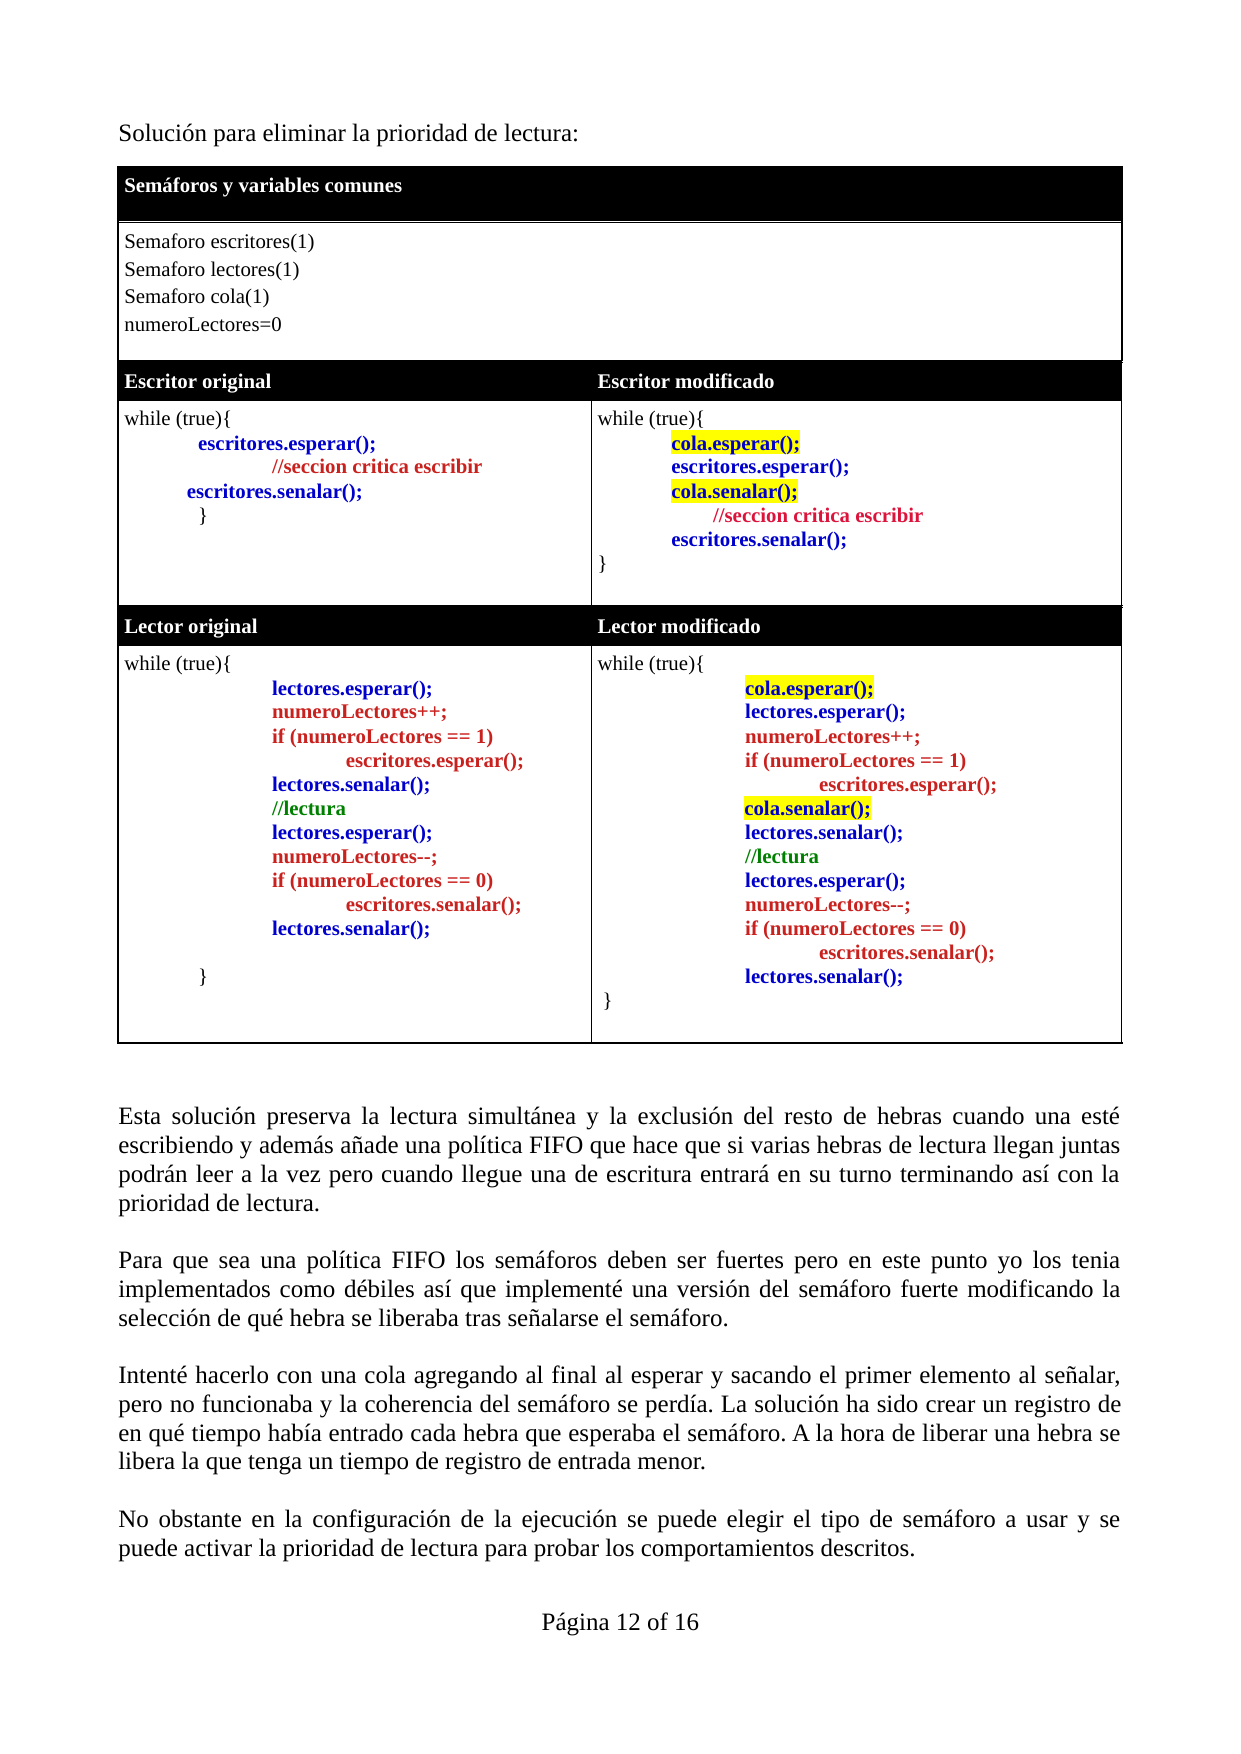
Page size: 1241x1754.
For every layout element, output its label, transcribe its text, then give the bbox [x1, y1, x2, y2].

text Esta solución preserva la lectura simultánea y la exclusión del resto de hebras cuando una esté escribiendo y además añade una política FIFO que hace que si varias hebras de lectura llegan juntas podrán leer a la vez pero cuando llegue una de escritura entrará en su turno terminando así con la prioridad de lectura. [118, 1101, 1122, 1216]
table_cell while (true){ escritores.esperar(); //seccion critica escribir escritores.senalar(); } [119, 401, 591, 605]
table_header Escritor modificado [592, 363, 1121, 399]
table_header Escritor original [119, 363, 591, 399]
table_header Lector original [119, 608, 591, 644]
text No obstante en la configuración de la ejecución se puede elegir el tipo de semáforo a usar y se puede activar la prioridad de lectura para probar los comportamientos descritos. [118, 1504, 1122, 1561]
table_cell while (true){ cola.esperar(); lectores.esperar(); numeroLectores++; if (numeroLectores == 1) escritores.esperar(); cola.senalar(); lectores.senalar(); //lectura lectores.esperar(); numeroLectores--; if (numeroLectores == 0) escritores.senalar(); lectores.senalar(); } [592, 646, 1121, 1042]
text Para que sea una política FIFO los semáforos deben ser fuertes pero en este punto yo los tenia implementados como débiles así que implementé una versión del semáforo fuerte modificando la selección de qué hebra se liberaba tras señalarse el semáforo. [118, 1245, 1122, 1331]
table_header Semáforos y variables comunes [119, 167, 1121, 221]
table_header Lector modificado [592, 608, 1121, 644]
text Intenté hacerlo con una cola agregando al final al esperar y sacando el primer elemento al señalar, pero no funcionaba y la coherencia del semáforo se perdía. La solución ha sido crear un registro de en qué tiempo había entrado cada hebra que esperaba el semáforo. A la hora de liberar una hebra se libera la que tenga un tiempo de registro de entrada menor. [118, 1360, 1122, 1475]
table_cell while (true){ lectores.esperar(); numeroLectores++; if (numeroLectores == 1) escritores.esperar(); lectores.senalar(); //lectura lectores.esperar(); numeroLectores--; if (numeroLectores == 0) escritores.senalar(); lectores.senalar(); } [119, 646, 591, 1042]
table_cell while (true){ cola.esperar(); escritores.esperar(); cola.senalar(); //seccion critica escribir escritores.senalar(); } [592, 401, 1121, 605]
text Solución para eliminar la prioridad de lectura: [118, 118, 1122, 147]
table_cell Semaforo escritores(1) Semaforo lectores(1) Semaforo cola(1) numeroLectores=0 [119, 223, 1121, 360]
